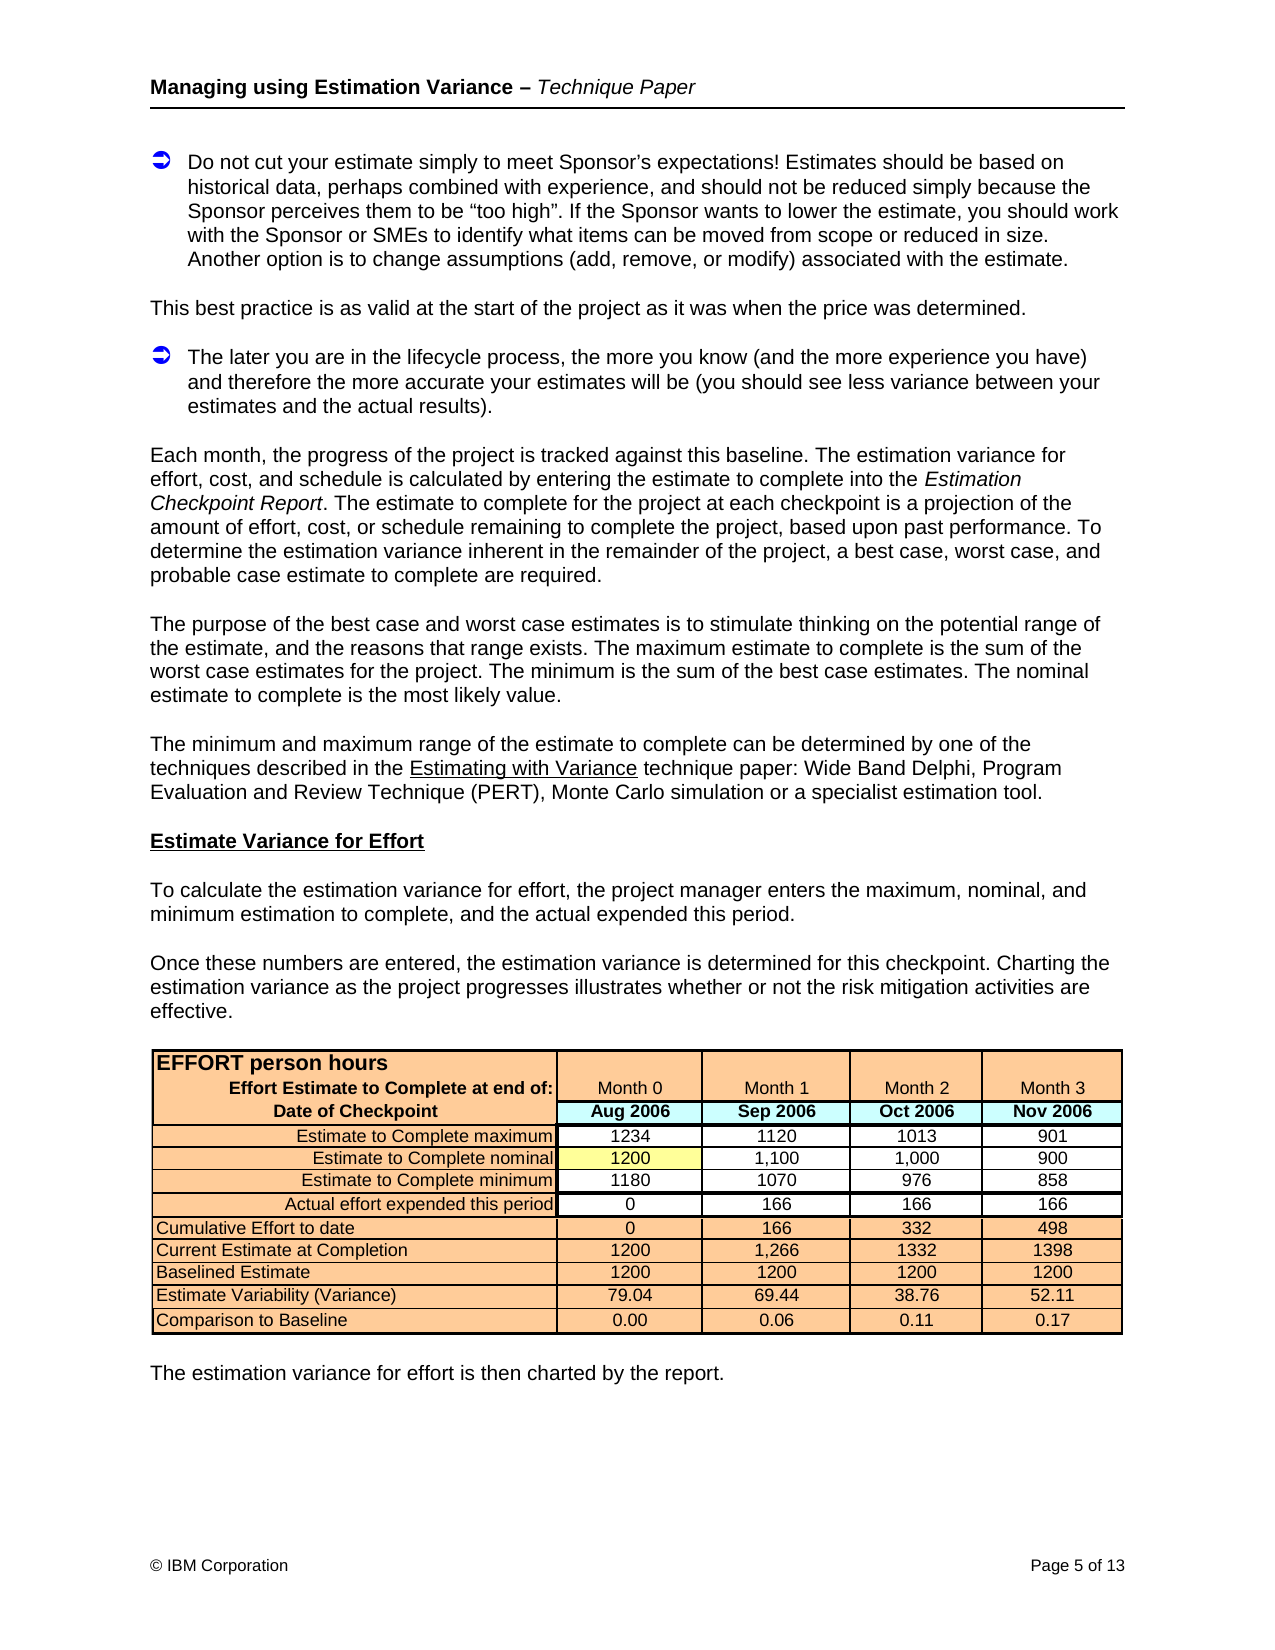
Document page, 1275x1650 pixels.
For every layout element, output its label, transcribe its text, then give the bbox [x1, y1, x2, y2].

text The estimation variance for effort is then charted by the report. [150, 1361, 1125, 1385]
text The purpose of the best case and worst case estimates is to stimulate thinking on the potential range of the estimate, and the reasons that range exists. The maximum estimate to complete is the sum of the worst case estimates for the project. The minimum is the sum of the best case estimates. The nominal estimate to complete is the most likely value. [150, 611, 1125, 707]
text Estimate Variance for Effort [150, 829, 1125, 853]
list The later you are in the lifecycle process, the more you know (and the more experience you have) and therefore the more accurate your estimates will be (you should see less variance between your estimates and the actual results). [150, 345, 1125, 418]
text To calculate the estimation variance for effort, the project manager enters the maximum, nominal, and minimum estimation to complete, and the actual expended this period. [150, 878, 1125, 926]
text This best practice is as valid at the start of the project as it was when the price was determined. [150, 296, 1125, 320]
text The minimum and maximum range of the estimate to complete can be determined by one of the techniques described in the Estimating with Variance technique paper: Wide Band Delphi, Program Evaluation and Review Technique (PERT), Monte Carlo simulation or a specialist estimation tool. [150, 732, 1125, 804]
text Each month, the progress of the project is tracked against this baseline. The estimation variance for effort, cost, and schedule is calculated by entering the estimate to complete into the Estimation Checkpoint Report. The estimate to complete for the project at each checkpoint is a projection of the amount of effort, cost, or schedule remaining to complete the project, based upon past performance. To determine the estimation variance inherent in the remainder of the project, a best case, worst case, and probable case estimate to complete are required. [150, 443, 1125, 586]
text Once these numbers are entered, the estimation variance is determined for this checkpoint. Charting the estimation variance as the project progresses illustrates whether or not the risk mitigation activities are effective. [150, 951, 1125, 1023]
list Do not cut your estimate simply to meet Sponsor’s expectations! Estimates should be based on historical data, perhaps combined with experience, and should not be reduced simply because the Sponsor perceives them to be “too high”. If the Sponsor wants to lower the estimate, you should work with the Sponsor or SMEs to identify what items can be moved from scope or reduced in size. Another option is to change assumptions (add, remove, or modify) associated with the estimate. [150, 150, 1125, 271]
